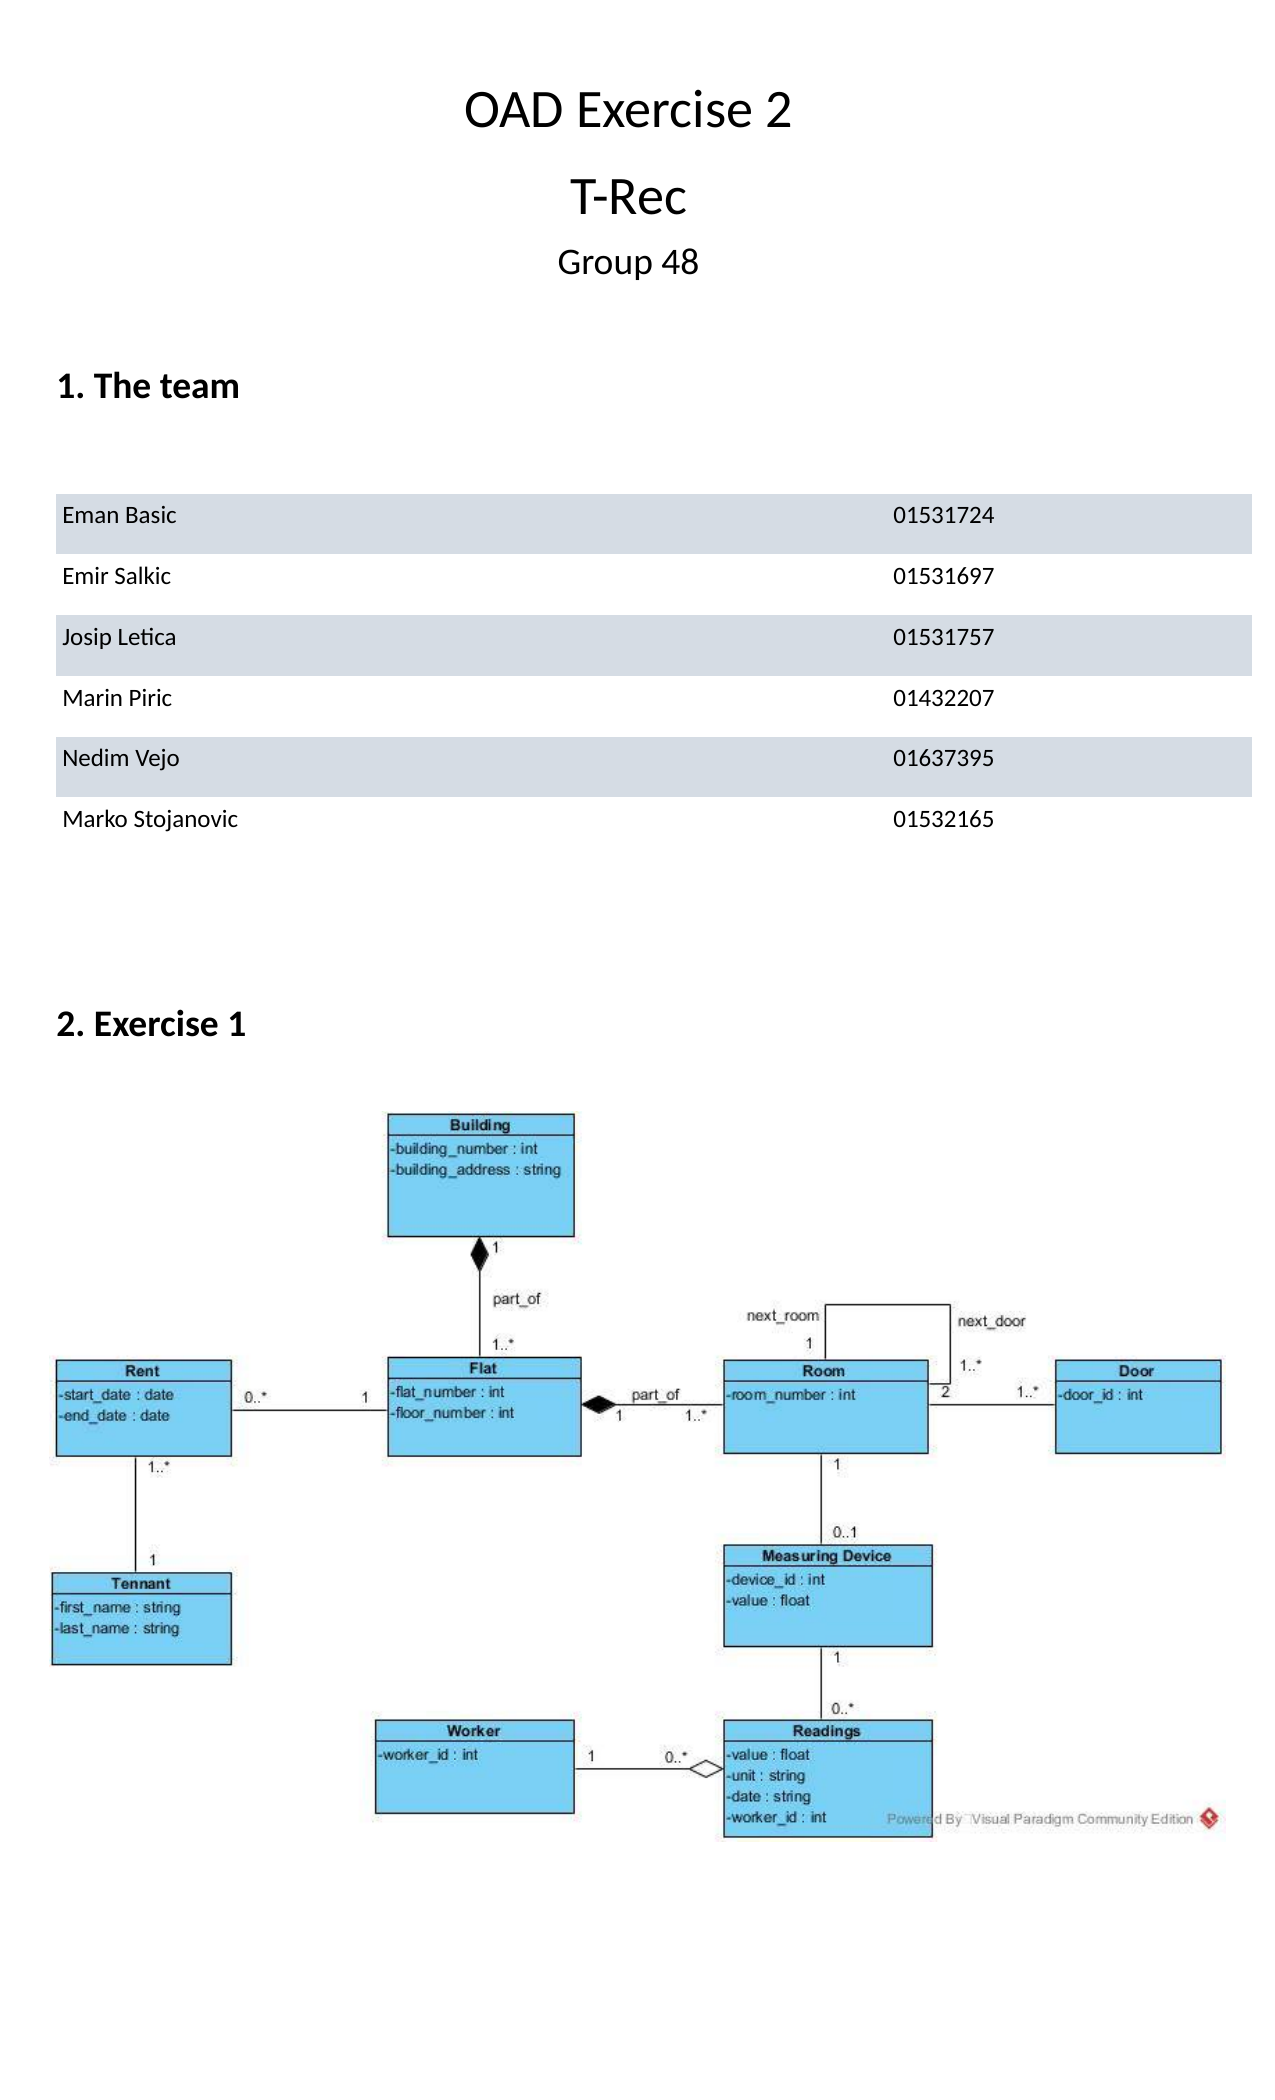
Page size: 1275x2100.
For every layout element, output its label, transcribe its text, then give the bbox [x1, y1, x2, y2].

text T-Rec [56, 162, 1200, 228]
table_cell Nedim Vejo [56, 737, 654, 797]
text 2. Exercise 1 [56, 1000, 1210, 1046]
table_cell 01531697 [654, 555, 1252, 615]
table_header Eman Basic [56, 494, 654, 554]
table_cell Josip Letica [56, 615, 654, 676]
table_cell Emir Salkic [56, 555, 654, 615]
table_header 01531724 [654, 494, 1252, 554]
table_cell Marin Piric [56, 676, 654, 737]
table_cell 01637395 [654, 737, 1252, 797]
table_cell Marko Stojanovic [56, 798, 654, 858]
text 1. The team [56, 362, 1210, 408]
table_cell 01531757 [654, 615, 1252, 676]
text Group 48 [56, 238, 1200, 283]
table_cell 01532165 [654, 798, 1252, 858]
text OAD Exercise 2 [56, 75, 1200, 141]
table_cell 01432207 [654, 676, 1252, 737]
